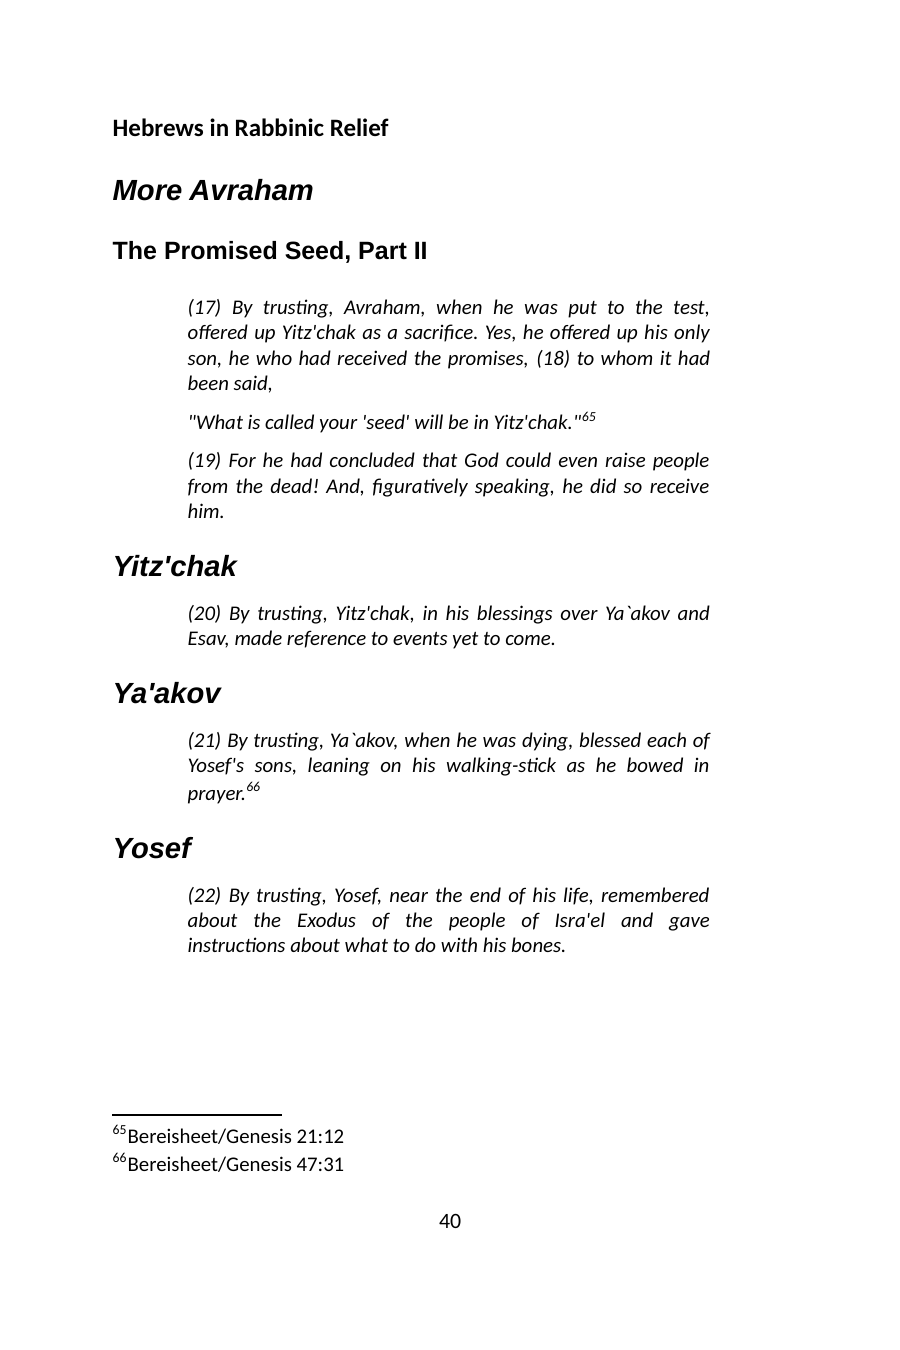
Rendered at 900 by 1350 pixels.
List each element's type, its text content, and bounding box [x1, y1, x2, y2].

text (22) By trusting, Yosef, near the end of his life, remembered about the Exodus of the people of Isra'el and gave instructions about what to do with his bones. [187, 882, 712, 958]
text (17) By trusting, Avraham, when he was put to the test, offered up Yitz'chak as a sacrifice. Yes, he offered up his only son, he who had received the promises, (18) to whom it had been said, [187, 294, 712, 396]
subtitle More Avraham [112, 173, 787, 207]
text (20) By trusting, Yitz'chak, in his blessings over Ya`akov and Esav, made reference to events yet to come. [187, 600, 712, 651]
subtitle Yitz'chak [112, 549, 787, 583]
text (19) For he had concluded that God could even raise people from the dead! And, figuratively speaking, he did so receive him. [187, 448, 712, 524]
text (21) By trusting, Ya`akov, when he was dying, blessed each of Yosef's sons, leaning on his walking-stick as he bowed in prayer. [187, 727, 712, 806]
text Bereisheet/Genesis 21:12 [112, 1121, 787, 1149]
subtitle Ya'akov [112, 676, 787, 710]
text "What is called your 'seed' will be in Yitz'chak." [187, 408, 712, 436]
subtitle Yosef [112, 831, 787, 865]
text Bereisheet/Genesis 47:31 [112, 1149, 787, 1177]
subtitle The Promised Seed, Part II [112, 237, 787, 265]
